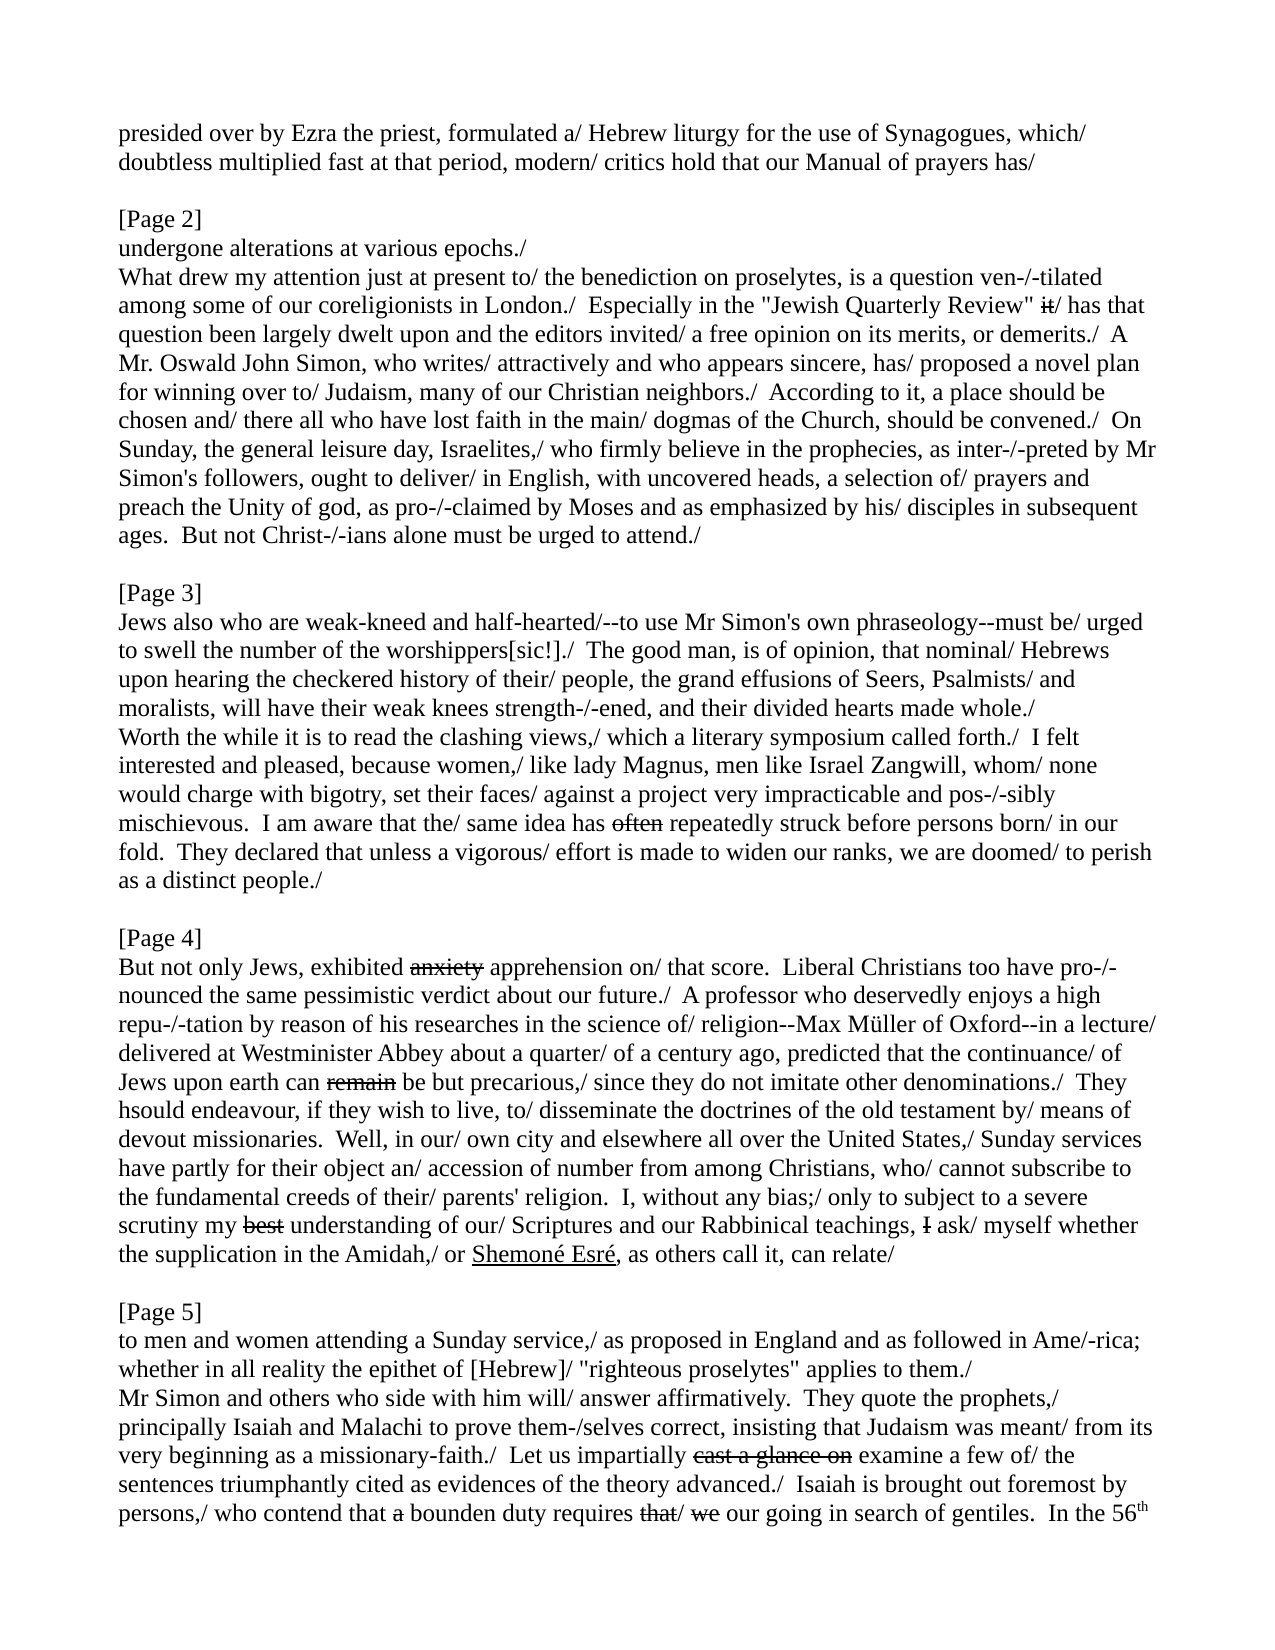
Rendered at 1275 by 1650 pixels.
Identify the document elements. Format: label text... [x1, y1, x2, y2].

text presided over by Ezra the priest, formulated a/ Hebrew liturgy for the use of Synagogues, which/ doubtless multiplied fast at that period, modern/ critics hold that our Manual of prayers has/ [118, 118, 1157, 176]
text to men and women attending a Sunday service,/ as proposed in England and as followed in Ame/-rica; whether in all reality the epithet of [Hebrew]/ "righteous proselytes" applies to them./ [118, 1326, 1157, 1383]
text [Page 5] [118, 1297, 1157, 1326]
text Worth the while it is to read the clashing views,/ which a literary symposium called forth./ I felt interested and pleased, because women,/ like lady Magnus, men like Israel Zangwill, whom/ none would charge with bigotry, set their faces/ against a project very impracticable and pos-/-sibly mischievous. I am aware that the/ same idea has often repeatedly struck before persons born/ in our fold. They declared that unless a vigorous/ effort is made to widen our ranks, we are doomed/ to perish as a distinct people./ [118, 722, 1157, 894]
text [Page 2] [118, 204, 1157, 233]
text Jews also who are weak-kneed and half-hearted/--to use Mr Simon's own phraseology--must be/ urged to swell the number of the worshippers[sic!]./ The good man, is of opinion, that nominal/ Hebrews upon hearing the checkered history of their/ people, the grand effusions of Seers, Psalmists/ and moralists, will have their weak knees strength-/-ened, and their divided hearts made whole./ [118, 607, 1157, 722]
text [Page 4] [118, 923, 1157, 952]
text Mr Simon and others who side with him will/ answer affirmatively. They quote the prophets,/ principally Isaiah and Malachi to prove them-/selves correct, insisting that Judaism was meant/ from its very beginning as a missionary-faith./ Let us impartially cast a glance on examine a few of/ the sentences triumphantly cited as evidences of the theory advanced./ Isaiah is brought out foremost by persons,/ who contend that a bounden duty requires that/ we our going in search of gentiles. In the 56th [118, 1383, 1157, 1527]
text undergone alterations at various epochs./ [118, 233, 1157, 262]
text What drew my attention just at present to/ the benediction on proselytes, is a question ven-/-tilated among some of our coreligionists in London./ Especially in the "Jewish Quarterly Review" it/ has that question been largely dwelt upon and the editors invited/ a free opinion on its merits, or demerits./ A Mr. Oswald John Simon, who writes/ attractively and who appears sincere, has/ proposed a novel plan for winning over to/ Judaism, many of our Christian neighbors./ According to it, a place should be chosen and/ there all who have lost faith in the main/ dogmas of the Church, should be convened./ On Sunday, the general leisure day, Israelites,/ who firmly believe in the prophecies, as inter-/-preted by Mr Simon's followers, ought to deliver/ in English, with uncovered heads, a selection of/ prayers and preach the Unity of god, as pro-/-claimed by Moses and as emphasized by his/ disciples in subsequent ages. But not Christ-/-ians alone must be urged to attend./ [118, 262, 1157, 549]
text But not only Jews, exhibited anxiety apprehension on/ that score. Liberal Christians too have pro-/-nounced the same pessimistic verdict about our future./ A professor who deservedly enjoys a high repu-/-tation by reason of his researches in the science of/ religion--Max Müller of Oxford--in a lecture/ delivered at Westminister Abbey about a quarter/ of a century ago, predicted that the continuance/ of Jews upon earth can remain be but precarious,/ since they do not imitate other denominations./ They hsould endeavour, if they wish to live, to/ disseminate the doctrines of the old testament by/ means of devout missionaries. Well, in our/ own city and elsewhere all over the United States,/ Sunday services have partly for their object an/ accession of number from among Christians, who/ cannot subscribe to the fundamental creeds of their/ parents' religion. I, without any bias;/ only to subject to a severe scrutiny my best understanding of our/ Scriptures and our Rabbinical teachings, I ask/ myself whether the supplication in the Amidah,/ or Shemoné Esré, as others call it, can relate/ [118, 952, 1157, 1268]
text [Page 3] [118, 578, 1157, 607]
